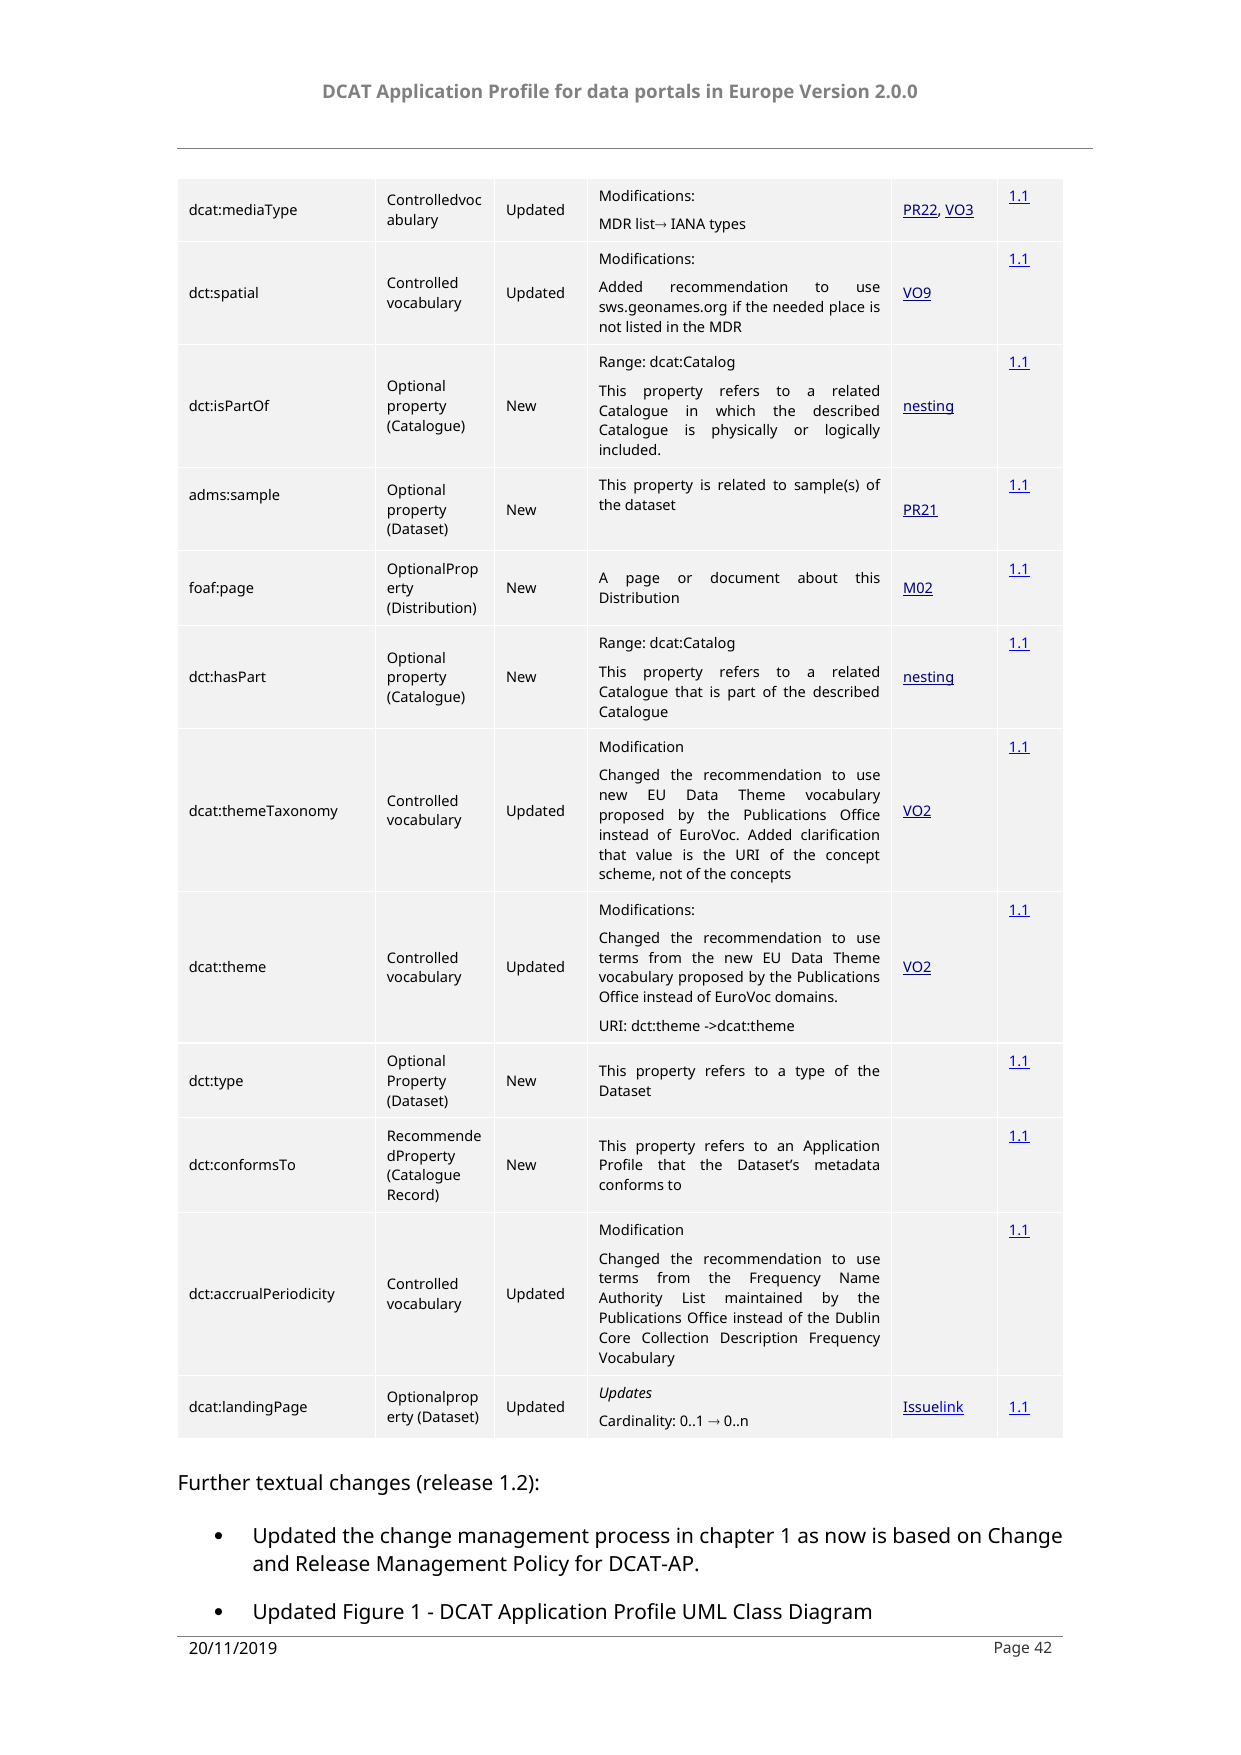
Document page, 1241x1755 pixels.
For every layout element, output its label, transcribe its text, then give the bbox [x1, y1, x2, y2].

table_cell PR21 [892, 468, 997, 550]
table_cell Modifications: Added recommendation to use sws.geonames.org if the needed place is not listed in the MDR [588, 242, 891, 344]
table_cell New [495, 1118, 587, 1212]
table_cell A page or document about this Distribution [588, 551, 891, 625]
table_cell VO9 [892, 242, 997, 344]
table_cell dct:accrualPeriodicity [178, 1213, 375, 1375]
table_cell dcat:theme [178, 892, 375, 1042]
table_cell dcat:mediaType [178, 179, 375, 241]
table_cell Range: dcat:Catalog This property refers to a related Catalogue that is part of the described Catalogue [588, 626, 891, 728]
table_cell Optional Property (Dataset) [376, 1044, 494, 1117]
text Further textual changes (release 1.2): [177, 1468, 1063, 1496]
table_cell 1.1 [998, 1044, 1063, 1117]
table_cell Modifications: Changed the recommendation to use terms from the new EU Data Theme vocabulary proposed by the Publications Office instead of EuroVoc domains. URI: dct:theme ->dcat:theme [588, 892, 891, 1042]
table_cell Controlled vocabulary [376, 1213, 494, 1375]
table_cell 1.1 [998, 729, 1063, 891]
table_cell dct:spatial [178, 242, 375, 344]
table_cell [892, 1044, 997, 1117]
table_cell Updates Cardinality: 0..1  0..n [588, 1376, 891, 1438]
table_cell Optional property (Dataset) [376, 468, 494, 550]
table_cell dct:conformsTo [178, 1118, 375, 1212]
table_cell [892, 1213, 997, 1375]
table_cell 1.1 [998, 242, 1063, 344]
table_cell Controlledvocabulary [376, 179, 494, 241]
table_cell Optional property (Catalogue) [376, 345, 494, 467]
table_cell 1.1 [998, 1118, 1063, 1212]
table_cell Optional property (Catalogue) [376, 626, 494, 728]
table_cell Updated [495, 729, 587, 891]
table_cell Modification Changed the recommendation to use new EU Data Theme vocabulary proposed by the Publications Office instead of EuroVoc. Added clarification that value is the URI of the concept scheme, not of the concepts [588, 729, 891, 891]
table_cell adms:sample [178, 468, 375, 550]
table_cell Controlled vocabulary [376, 242, 494, 344]
table_cell New [495, 468, 587, 550]
table_cell New [495, 345, 587, 467]
list Updated Figure 1 - DCAT Application Profile UML Class Diagram [215, 1597, 1063, 1625]
table_cell Modifications: MDR list IANA types [588, 179, 891, 241]
table_cell 1.1 [998, 551, 1063, 625]
table_cell 1.1 [998, 1376, 1063, 1438]
table_cell 1.1 [998, 468, 1063, 550]
table_cell dct:type [178, 1044, 375, 1117]
table_cell 1.1 [998, 345, 1063, 467]
table_cell This property refers to a type of the Dataset [588, 1044, 891, 1117]
table_cell New [495, 551, 587, 625]
table_cell dct:hasPart [178, 626, 375, 728]
table_cell Controlled vocabulary [376, 729, 494, 891]
table_cell Optionalproperty (Dataset) [376, 1376, 494, 1438]
table_cell Updated [495, 179, 587, 241]
table_cell [892, 1118, 997, 1212]
table_cell VO2 [892, 892, 997, 1042]
list Updated the change management process in chapter 1 as now is based on Change and Release Management Policy for DCAT-AP. [215, 1521, 1063, 1578]
table_cell Updated [495, 242, 587, 344]
table_cell Updated [495, 1213, 587, 1375]
table_cell PR22, VO3 [892, 179, 997, 241]
table_cell This property is related to sample(s) of the dataset [588, 468, 891, 550]
table_cell Range: dcat:Catalog This property refers to a related Catalogue in which the described Catalogue is physically or logically included. [588, 345, 891, 467]
table_cell VO2 [892, 729, 997, 891]
table_cell foaf:page [178, 551, 375, 625]
table_cell New [495, 626, 587, 728]
table_cell nesting [892, 345, 997, 467]
table_cell Issuelink [892, 1376, 997, 1438]
table_cell OptionalProperty (Distribution) [376, 551, 494, 625]
table_cell dct:isPartOf [178, 345, 375, 467]
table_cell nesting [892, 626, 997, 728]
table_cell 1.1 [998, 1213, 1063, 1375]
table_cell 1.1 [998, 179, 1063, 241]
table_cell Modification Changed the recommendation to use terms from the Frequency Name Authority List maintained by the Publications Office instead of the Dublin Core Collection Description Frequency Vocabulary [588, 1213, 891, 1375]
table_cell This property refers to an Application Profile that the Dataset’s metadata conforms to [588, 1118, 891, 1212]
table_cell New [495, 1044, 587, 1117]
table_cell 1.1 [998, 892, 1063, 1042]
table_cell Updated [495, 892, 587, 1042]
table_cell dcat:themeTaxonomy [178, 729, 375, 891]
table_cell RecommendedProperty (Catalogue Record) [376, 1118, 494, 1212]
table_cell Controlled vocabulary [376, 892, 494, 1042]
table_cell 1.1 [998, 626, 1063, 728]
table_cell Updated [495, 1376, 587, 1438]
table_cell dcat:landingPage [178, 1376, 375, 1438]
table_cell M02 [892, 551, 997, 625]
